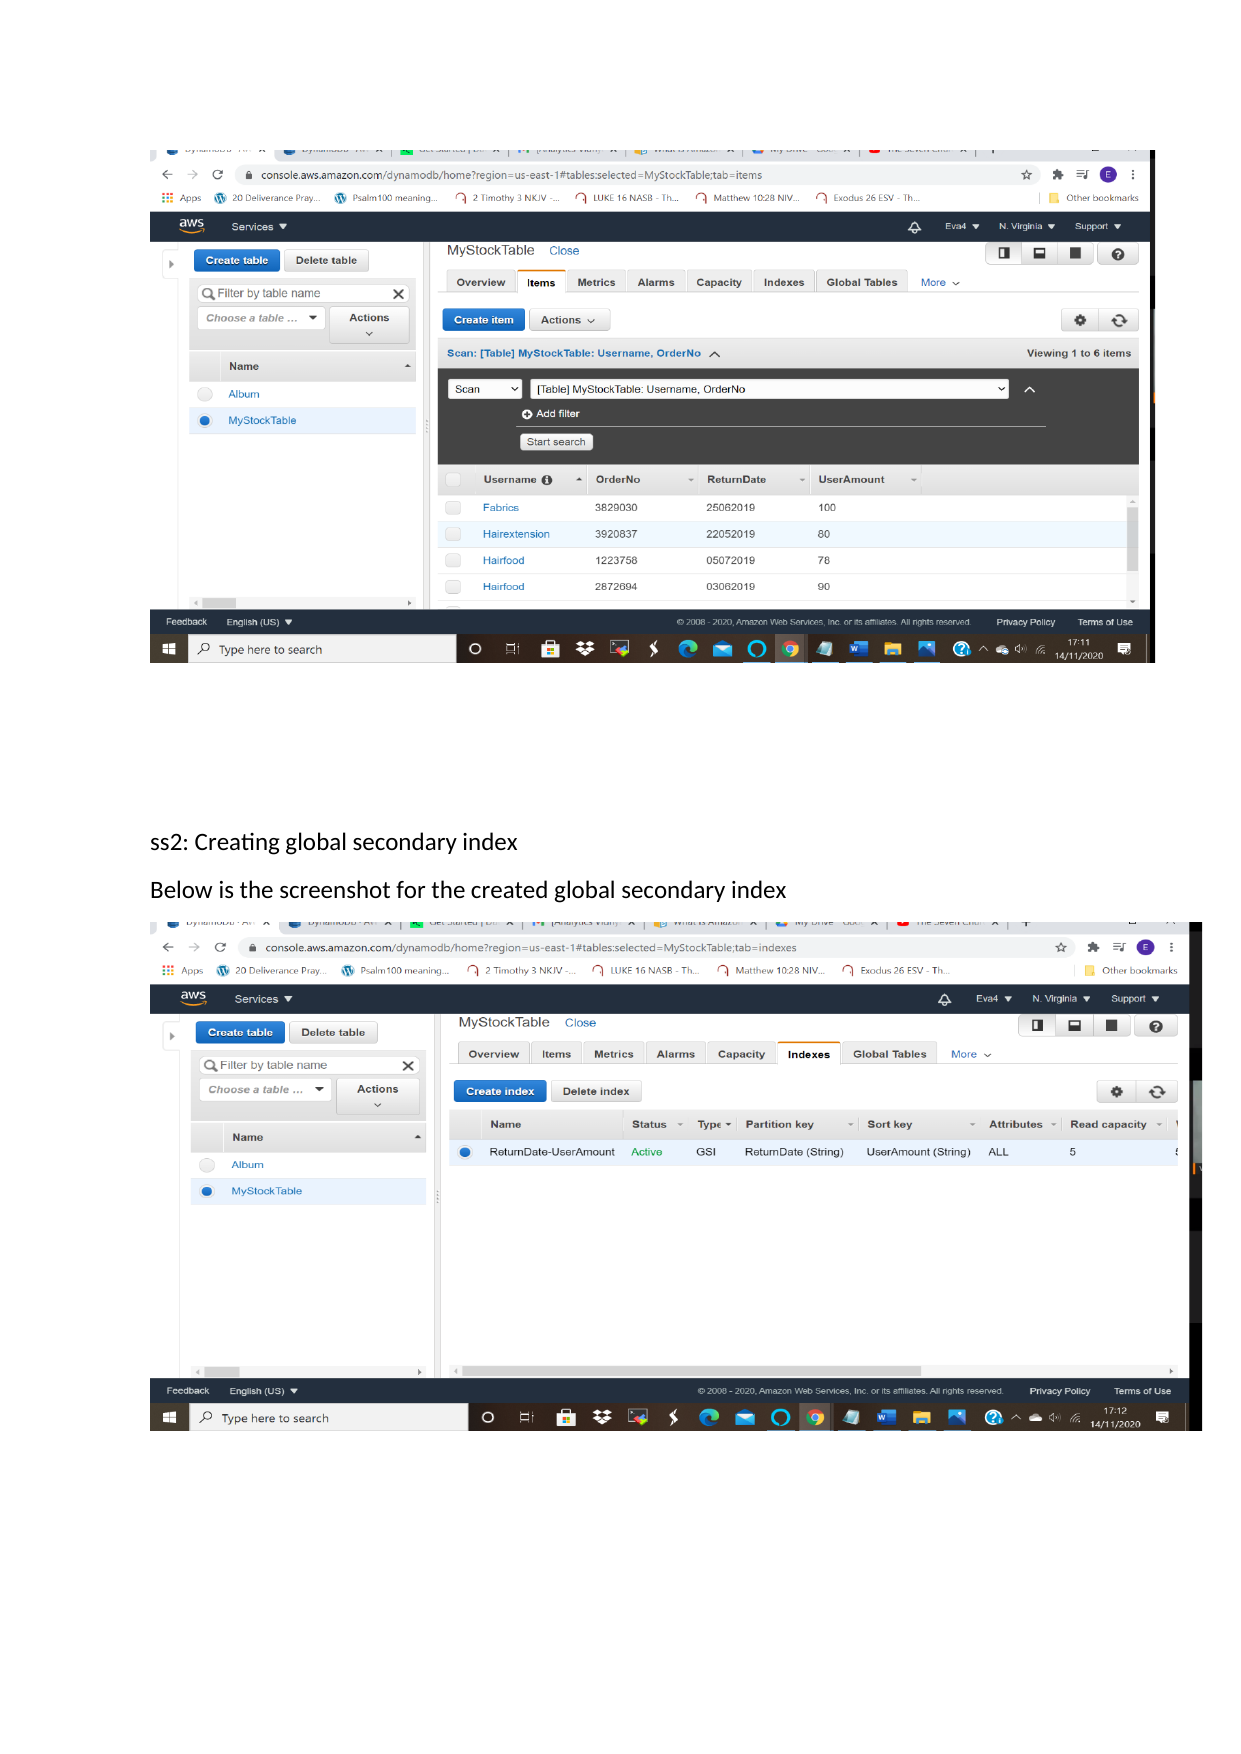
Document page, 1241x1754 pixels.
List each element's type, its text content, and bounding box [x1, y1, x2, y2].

text ss2: Creating global secondary index [150, 826, 1090, 856]
text Below is the screenshot for the created global secondary index [150, 874, 1090, 904]
